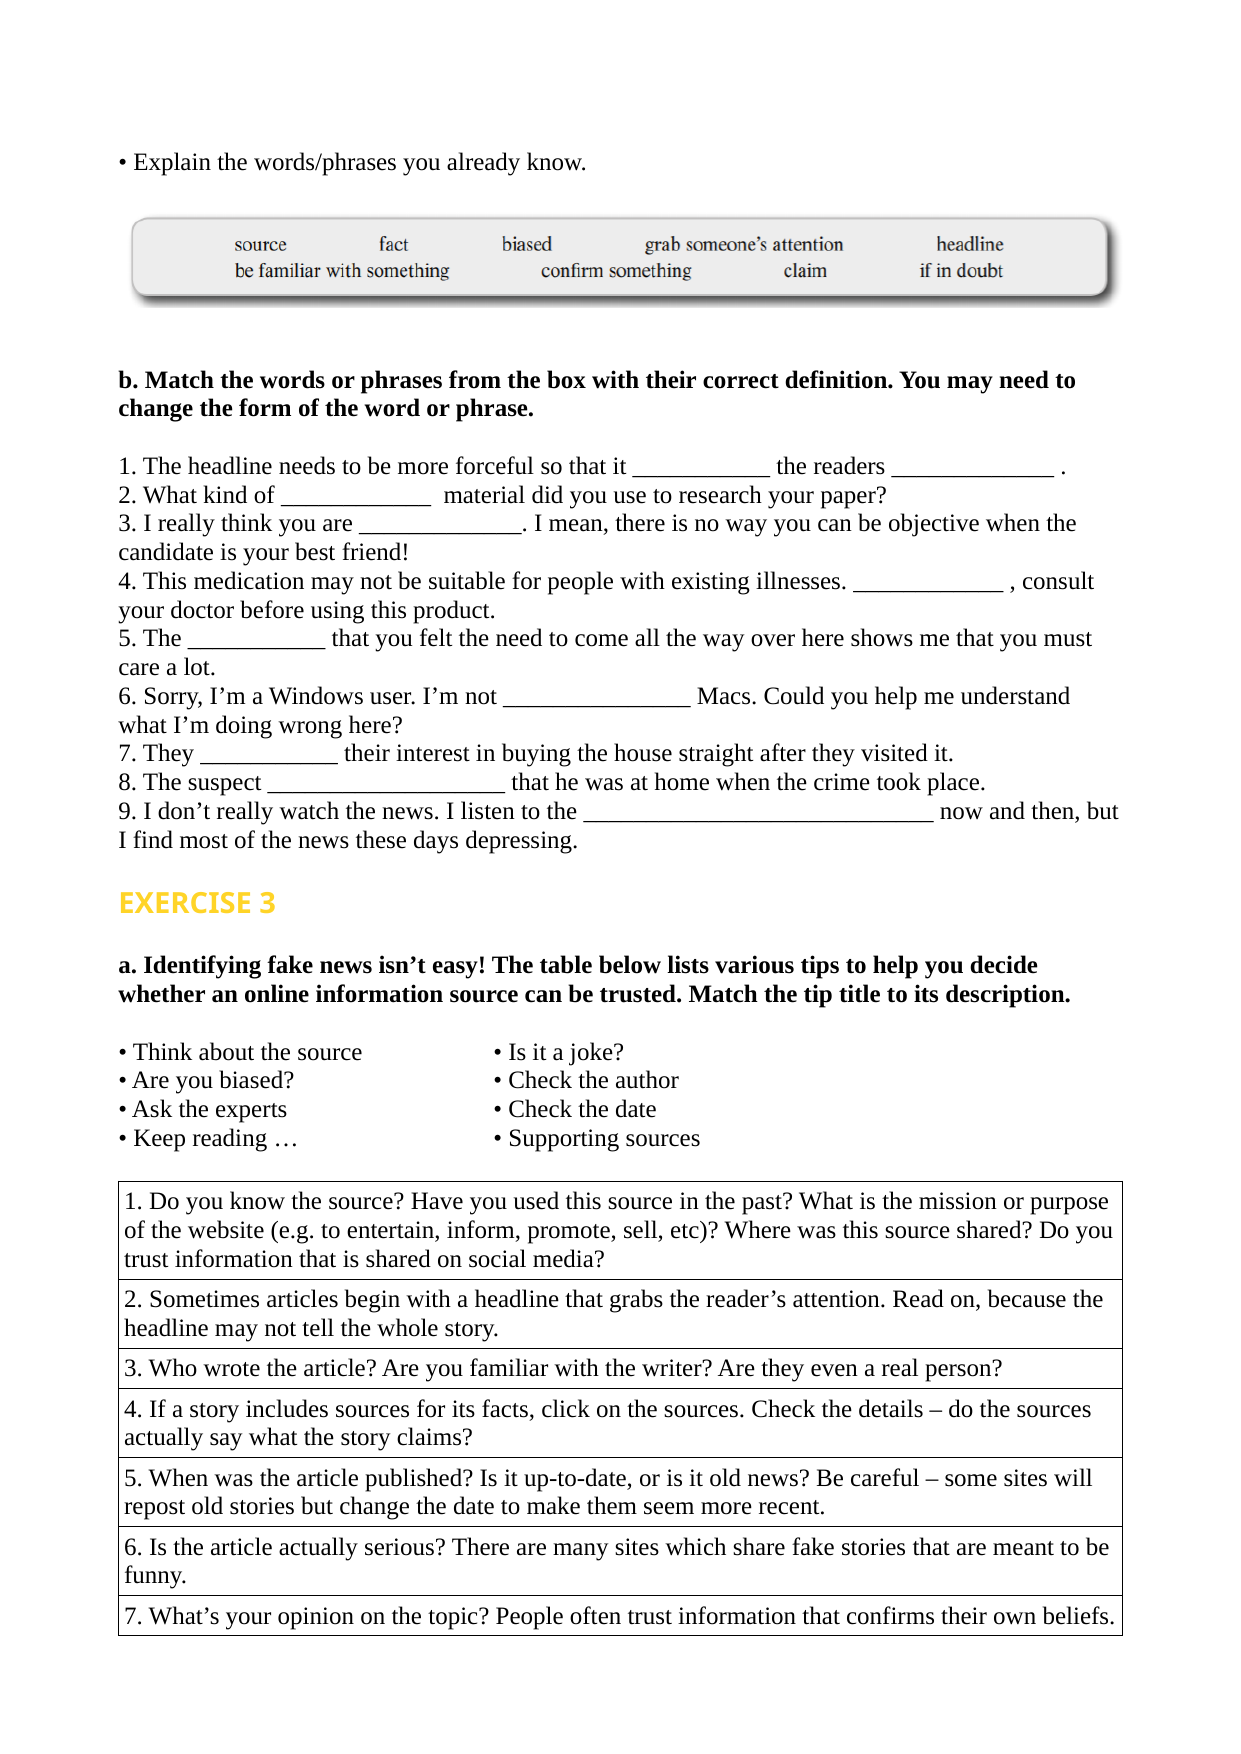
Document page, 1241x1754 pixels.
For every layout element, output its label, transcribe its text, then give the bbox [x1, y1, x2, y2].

table_cell 3. Who wrote the article? Are you familiar with the writer? Are they even a real person? [119, 1349, 1122, 1388]
text 6. Sorry, I’m a Windows user. I’m not _______________ Macs. Could you help me understand what I’m doing wrong here? [118, 681, 1122, 738]
text 3. I really think you are _____________. I mean, there is no way you can be objective when the candidate is your best friend! [118, 508, 1122, 566]
table_cell 4. If a story includes sources for its facts, click on the sources. Check the details – do the sources actually say what the story claims? [119, 1389, 1122, 1457]
picture [119, 207, 1124, 308]
text 1. The headline needs to be more forceful so that it ___________ the readers _____________ . [118, 451, 1122, 480]
table_cell 5. When was the article published? Is it up-to-date, or is it old news? Be careful – some sites will repost old stories but change the date to make them seem more recent. [119, 1458, 1122, 1526]
text a. Identifying fake news isn’t easy! The table below lists various tips to help you decide whether an online information source can be trusted. Match the tip title to its description. [118, 951, 1122, 1008]
table_cell 7. What’s your opinion on the topic? People often trust information that confirms their own beliefs. [119, 1596, 1122, 1635]
text • Explain the words/phrases you already know. [118, 147, 1122, 176]
text 5. The ___________ that you felt the need to come all the way over here shows me that you must care a lot. [118, 623, 1122, 681]
text 2. What kind of ____________ material did you use to research your paper? [118, 480, 1122, 508]
text • Think about the source • Is it a joke? [118, 1037, 1122, 1066]
text 9. I don’t really watch the news. I listen to the ____________________________ now and then, but I find most of the news these days depressing. [118, 796, 1122, 853]
text • Keep reading … • Supporting sources [118, 1123, 1122, 1152]
text EXERCISE 3 [118, 882, 1122, 922]
text 7. They ___________ their interest in buying the house straight after they visited it. [118, 738, 1122, 767]
text 4. This medication may not be suitable for people with existing illnesses. ____________ , consult your doctor before using this product. [118, 566, 1122, 623]
table_header 1. Do you know the source? Have you used this source in the past? What is the mission or purpose of the website (e.g. to entertain, inform, promote, sell, etc)? Where was this source shared? Do you trust information that is shared on social media? [119, 1182, 1122, 1278]
table_cell 2. Sometimes articles begin with a headline that grabs the reader’s attention. Read on, because the headline may not tell the whole story. [119, 1280, 1122, 1347]
text b. Match the words or phrases from the box with their correct definition. You may need to change the form of the word or phrase. [118, 365, 1122, 422]
text 8. The suspect ___________________ that he was at home when the crime took place. [118, 767, 1122, 796]
table_cell 6. Is the article actually serious? There are many sites which share fake stories that are meant to be funny. [119, 1527, 1122, 1595]
text • Are you biased? • Check the author [118, 1066, 1122, 1094]
text • Ask the experts • Check the date [118, 1094, 1122, 1123]
